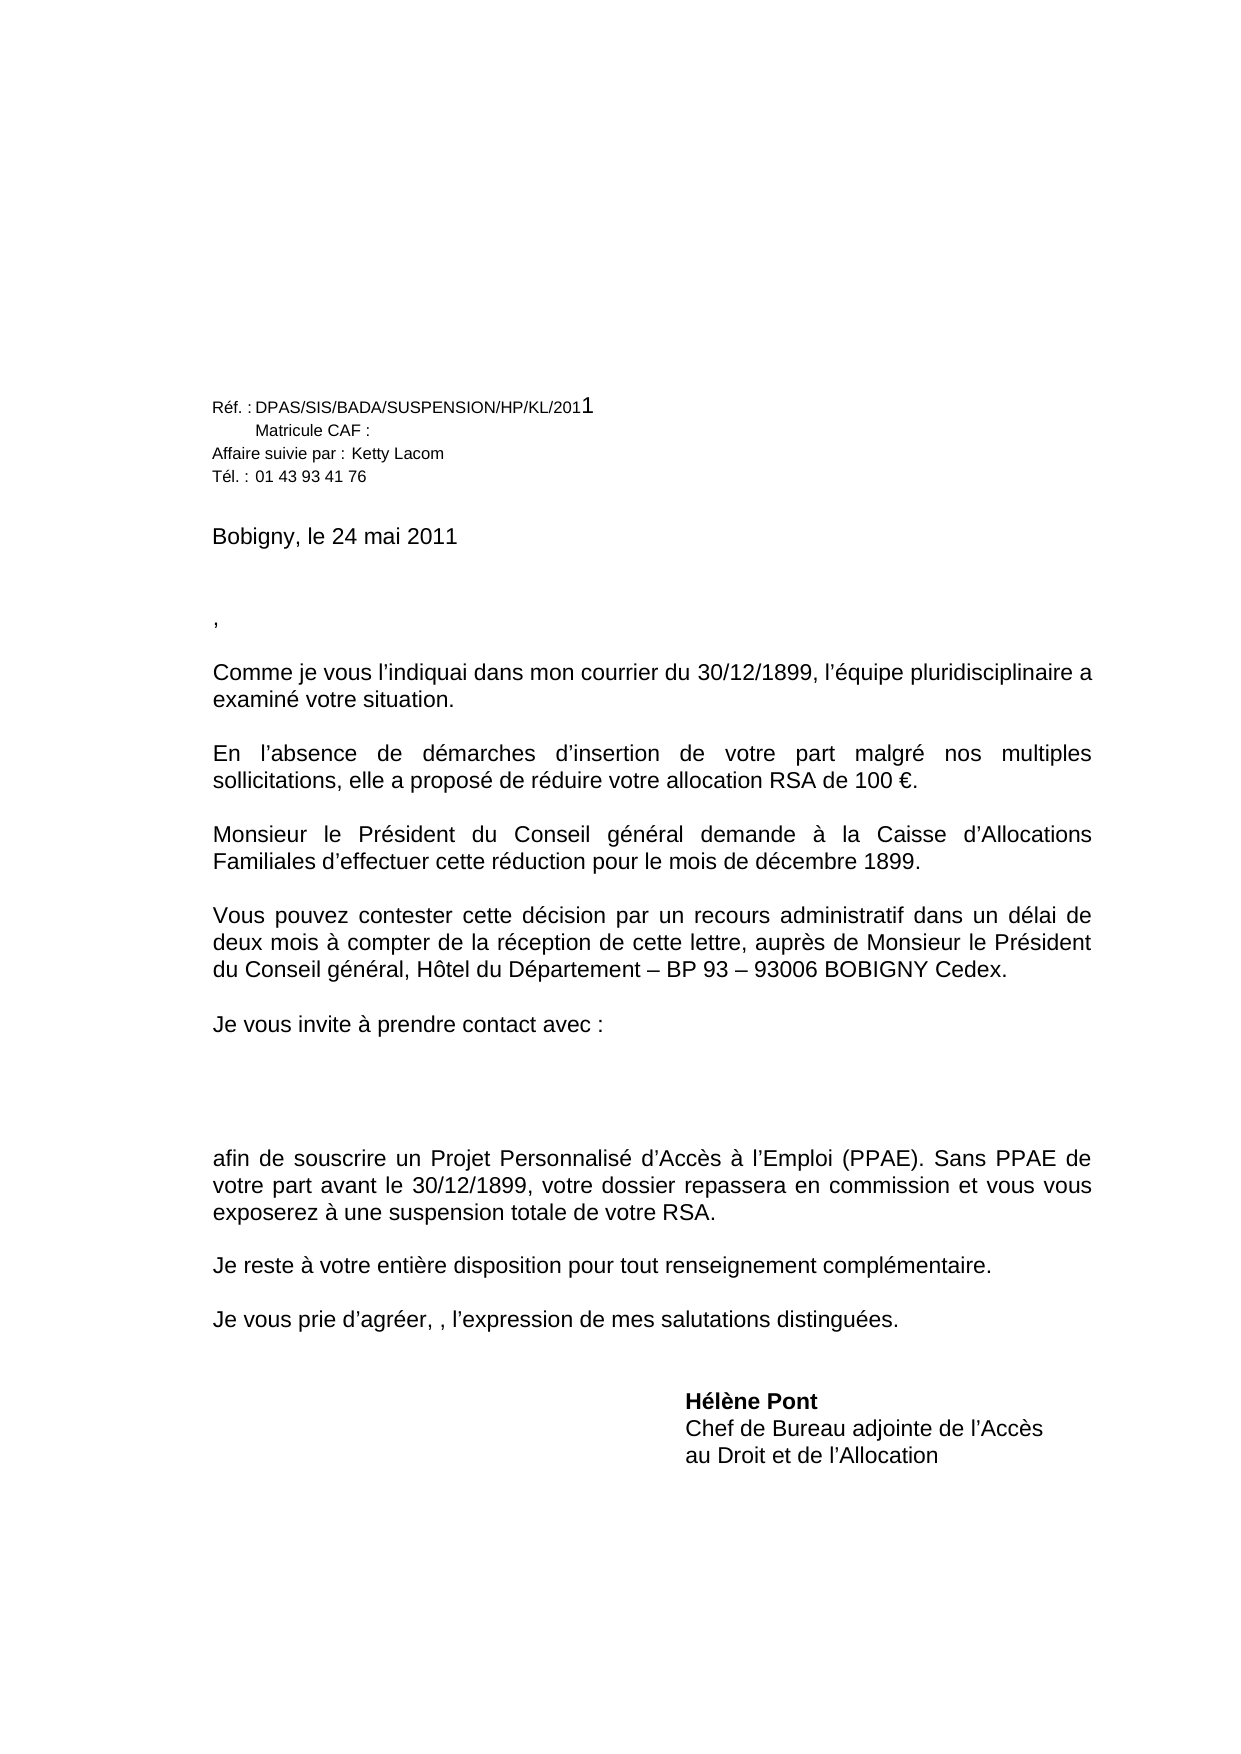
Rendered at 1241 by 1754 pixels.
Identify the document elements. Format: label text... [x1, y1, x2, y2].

text Monsieur le Président du Conseil général demande à la Caisse d’Allocations Familiales d’effectuer cette réduction pour le mois de décembre 1899. [213, 820, 1092, 874]
text , [213, 604, 1092, 631]
text Je reste à votre entière disposition pour tout renseignement complémentaire. [213, 1252, 1092, 1278]
text Hélène Pont [685, 1387, 1092, 1414]
text Vous pouvez contester cette décision par un recours administratif dans un délai de deux mois à compter de la réception de cette lettre, auprès de Monsieur le Président du Conseil général, Hôtel du Département – BP 93 – 93006 BOBIGNY Cedex. [213, 902, 1092, 983]
table_cell [212, 487, 655, 510]
table_cell Bobigny, le 24 mai 2011 [212, 523, 1159, 549]
table_cell DPAS/SIS/BADA/SUSPENSION/HP/KL/2011 Matricule CAF : [255, 395, 655, 441]
text Chef de Bureau adjointe de l’Accès [685, 1414, 1092, 1441]
text En l’absence de démarches d’insertion de votre part malgré nos multiples sollicitations, elle a proposé de réduire votre allocation RSA de 100 €. [213, 739, 1092, 793]
text Comme je vous l’indiquai dans mon courrier du 30/12/1899, l’équipe pluridisciplinaire a examiné votre situation. [213, 658, 1092, 712]
text Je vous prie d’agréer, , l’expression de mes salutations distinguées. [213, 1306, 1092, 1333]
table_cell Ketty Lacom [351, 441, 655, 464]
text Je vous invite à prendre contact avec : [213, 1010, 1092, 1037]
text au Droit et de l’Allocation [685, 1441, 1092, 1468]
table_cell [212, 379, 655, 395]
table_cell Affaire suivie par : [212, 441, 351, 464]
table_header [212, 278, 655, 361]
table_cell [655, 379, 685, 510]
text afin de souscrire un Projet Personnalisé d’Accès à l’Emploi (PPAE). Sans PPAE de votre part avant le 30/12/1899, votre dossier repassera en commission et vous vous exposerez à une suspension totale de votre RSA. [213, 1144, 1092, 1225]
table_cell Tél. : [212, 464, 255, 487]
table_cell [212, 510, 1159, 522]
table_cell 01 43 93 41 76 [255, 464, 655, 487]
table_cell Réf. : [212, 395, 255, 441]
table_cell [212, 361, 1159, 379]
table_cell [685, 379, 1159, 510]
table_header [655, 278, 1159, 361]
